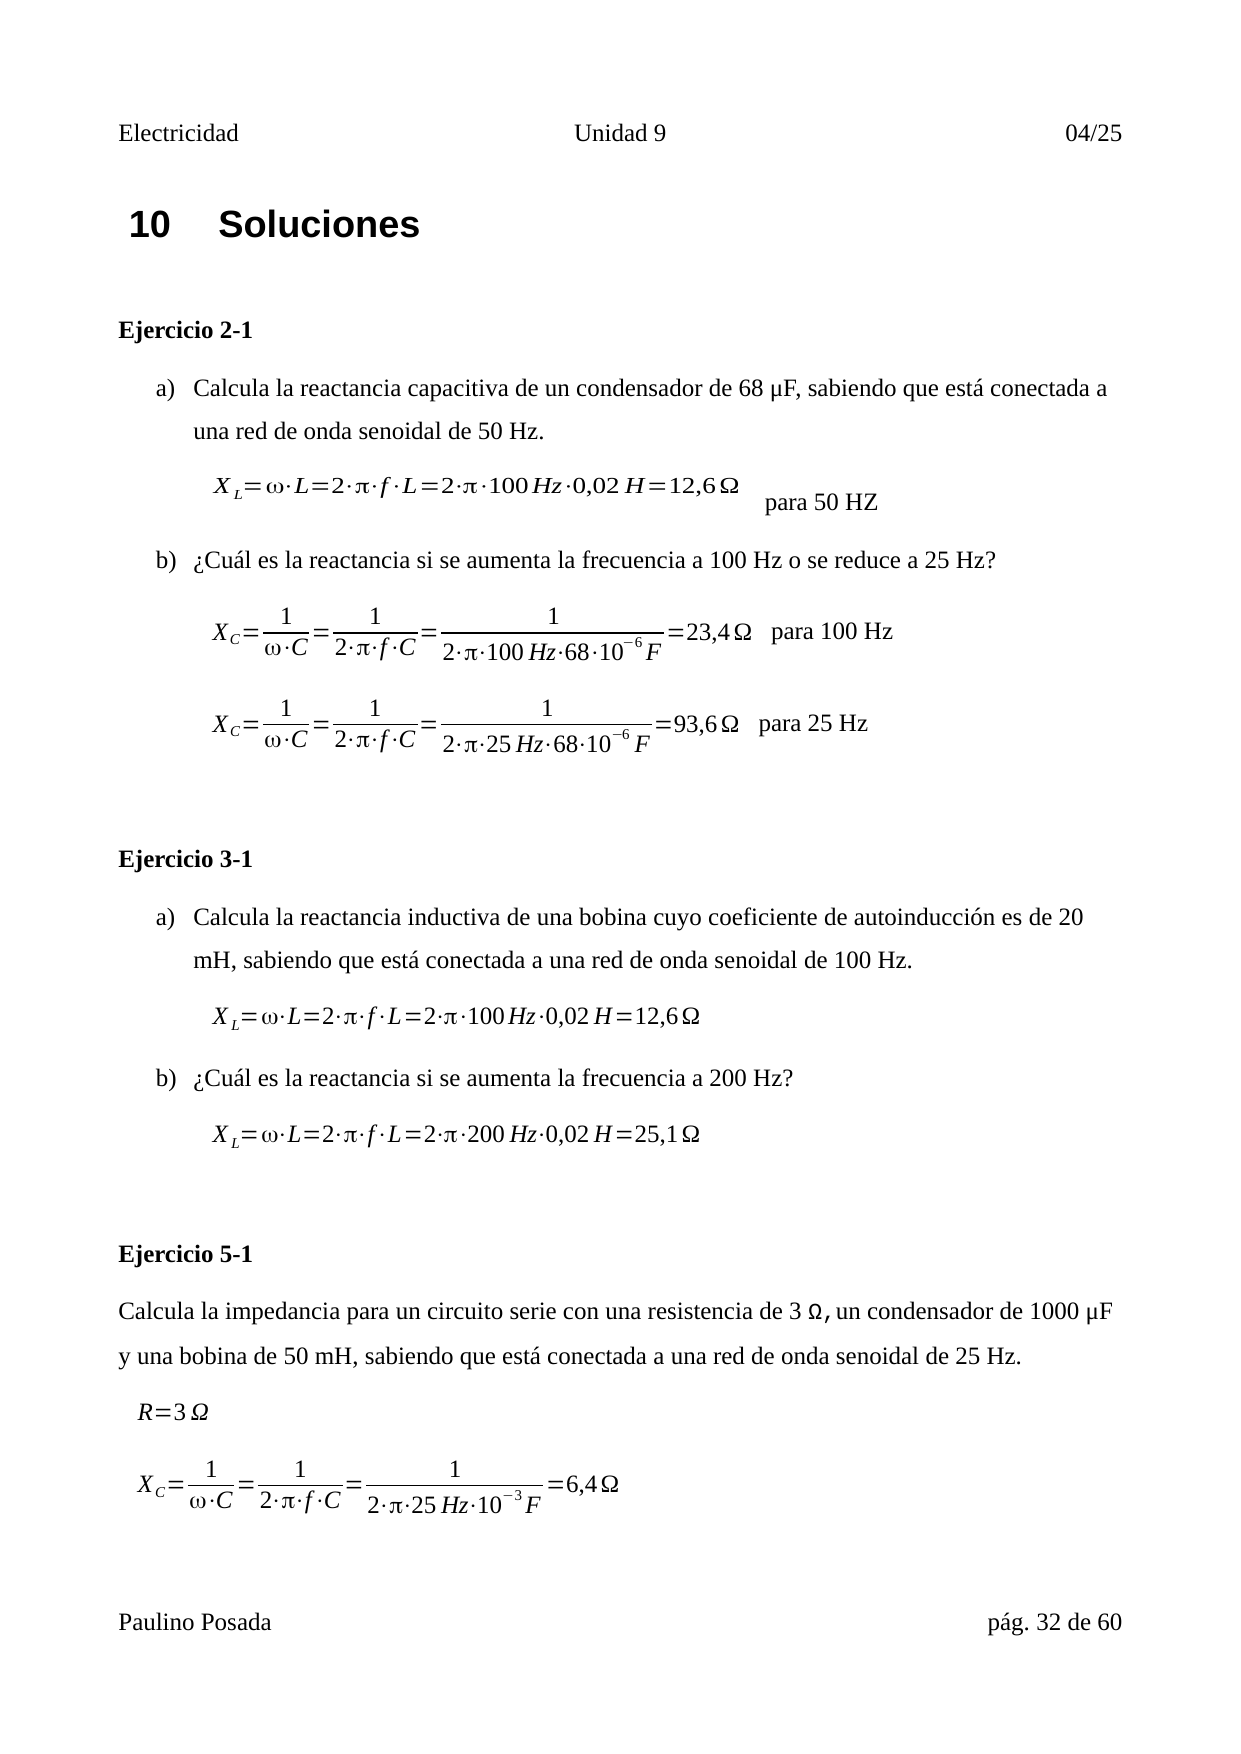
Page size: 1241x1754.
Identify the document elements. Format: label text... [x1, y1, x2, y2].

text Ejercicio 2-1 [118, 315, 1122, 344]
text Ejercicio 5-1 [118, 1239, 1122, 1267]
list para 25 Hz [156, 694, 1122, 757]
list para 100 Hz [156, 603, 1122, 665]
list ¿Cuál es la reactancia si se aumenta la frecuencia a 100 Hz o se reduce a 25 Hz? [156, 545, 1122, 574]
list para 50 HZ [156, 474, 1122, 516]
subtitle Soluciones [118, 201, 1122, 245]
list ¿Cuál es la reactancia si se aumenta la frecuencia a 200 Hz? [156, 1063, 1122, 1092]
text Calcula la impedancia para un circuito serie con una resistencia de 3 Ω,un condensador de 1000 μF y una bobina de 50 mH, sabiendo que está conectada a una red de onda senoidal de 25 Hz. [118, 1296, 1122, 1370]
text Ejercicio 3-1 [118, 844, 1122, 873]
list Calcula la reactancia capacitiva de un condensador de 68 μF, sabiendo que está conectada a una red de onda senoidal de 50 Hz. [156, 373, 1122, 445]
list Calcula la reactancia inductiva de una bobina cuyo coeficiente de autoinducción es de 20 mH, sabiendo que está conectada a una red de onda senoidal de 100 Hz. [156, 902, 1122, 973]
